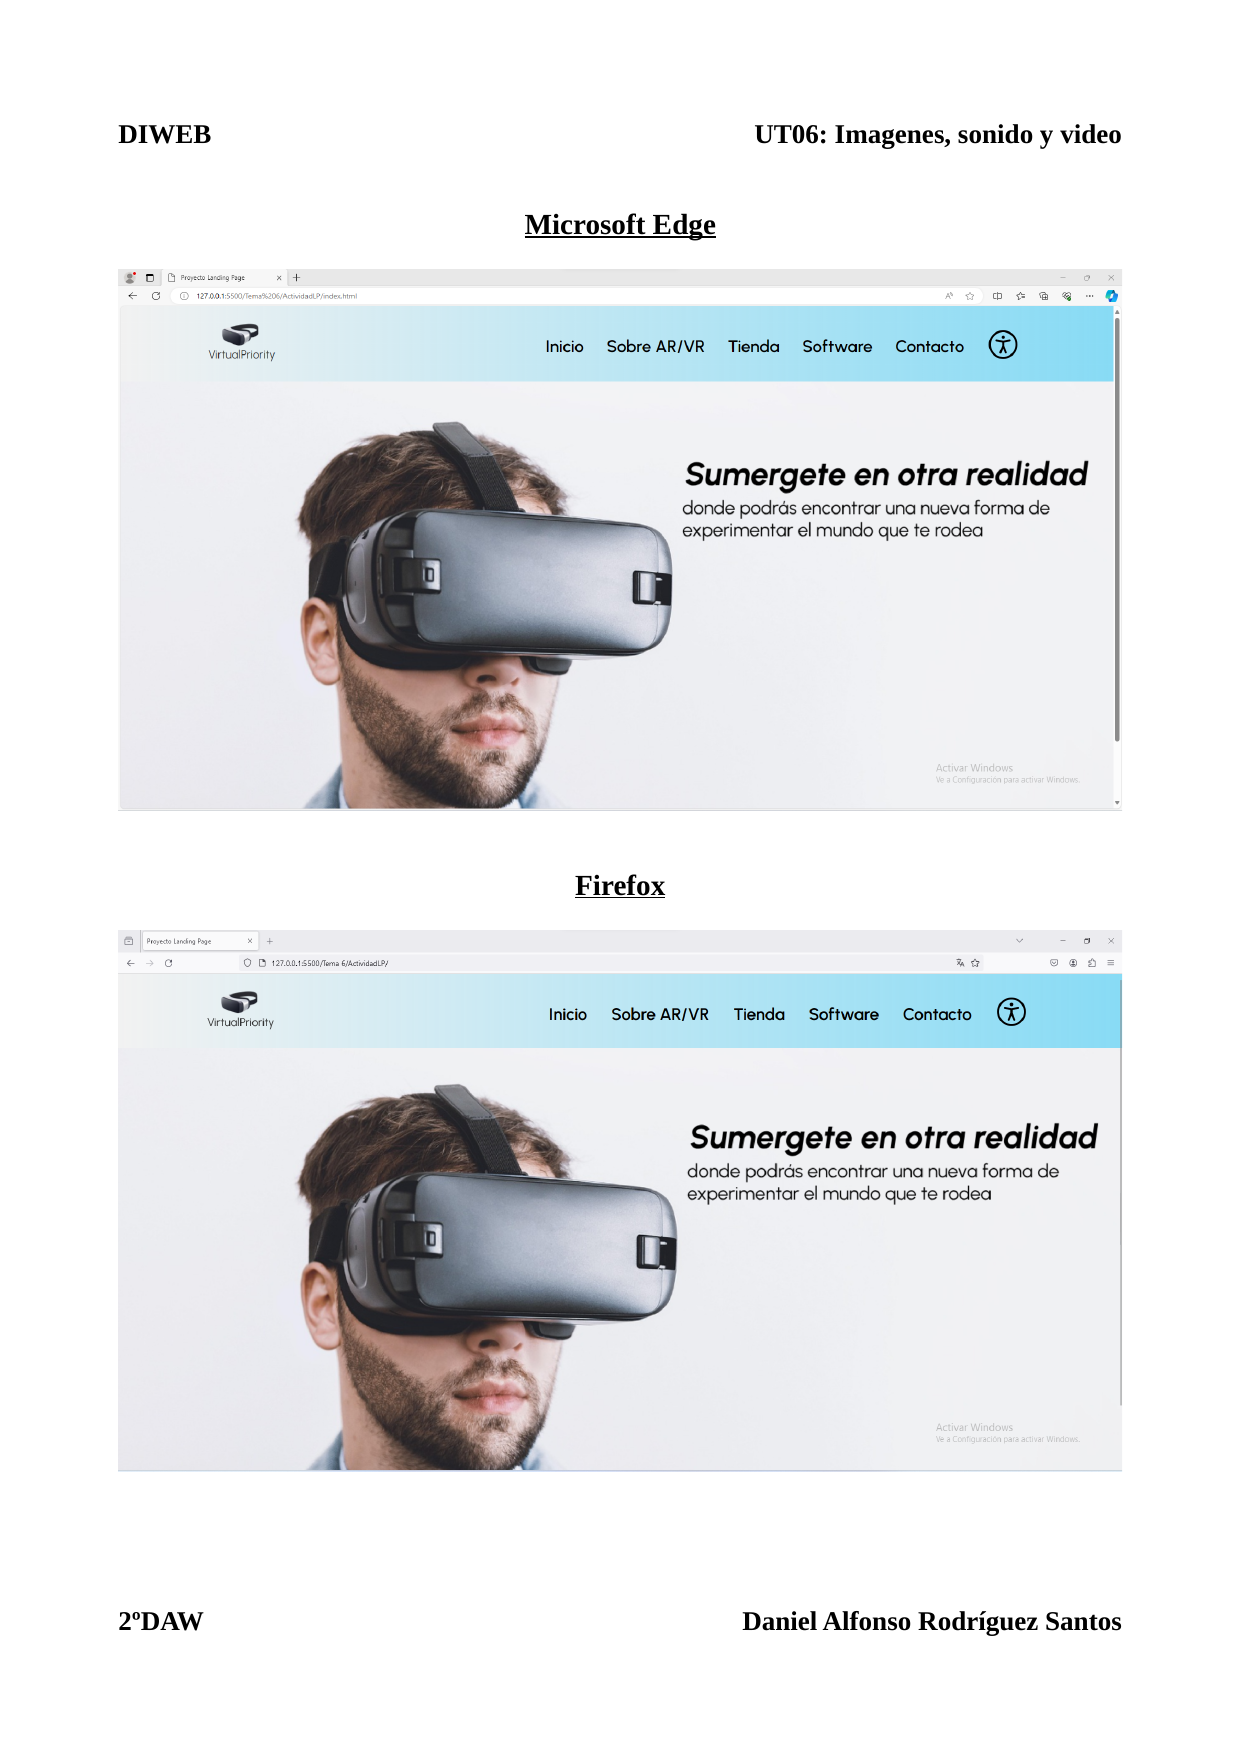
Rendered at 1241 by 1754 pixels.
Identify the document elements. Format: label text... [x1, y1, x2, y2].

text Firefox [118, 868, 1122, 901]
picture [118, 269, 1123, 811]
picture [118, 930, 1123, 1472]
text Microsoft Edge [118, 207, 1122, 241]
